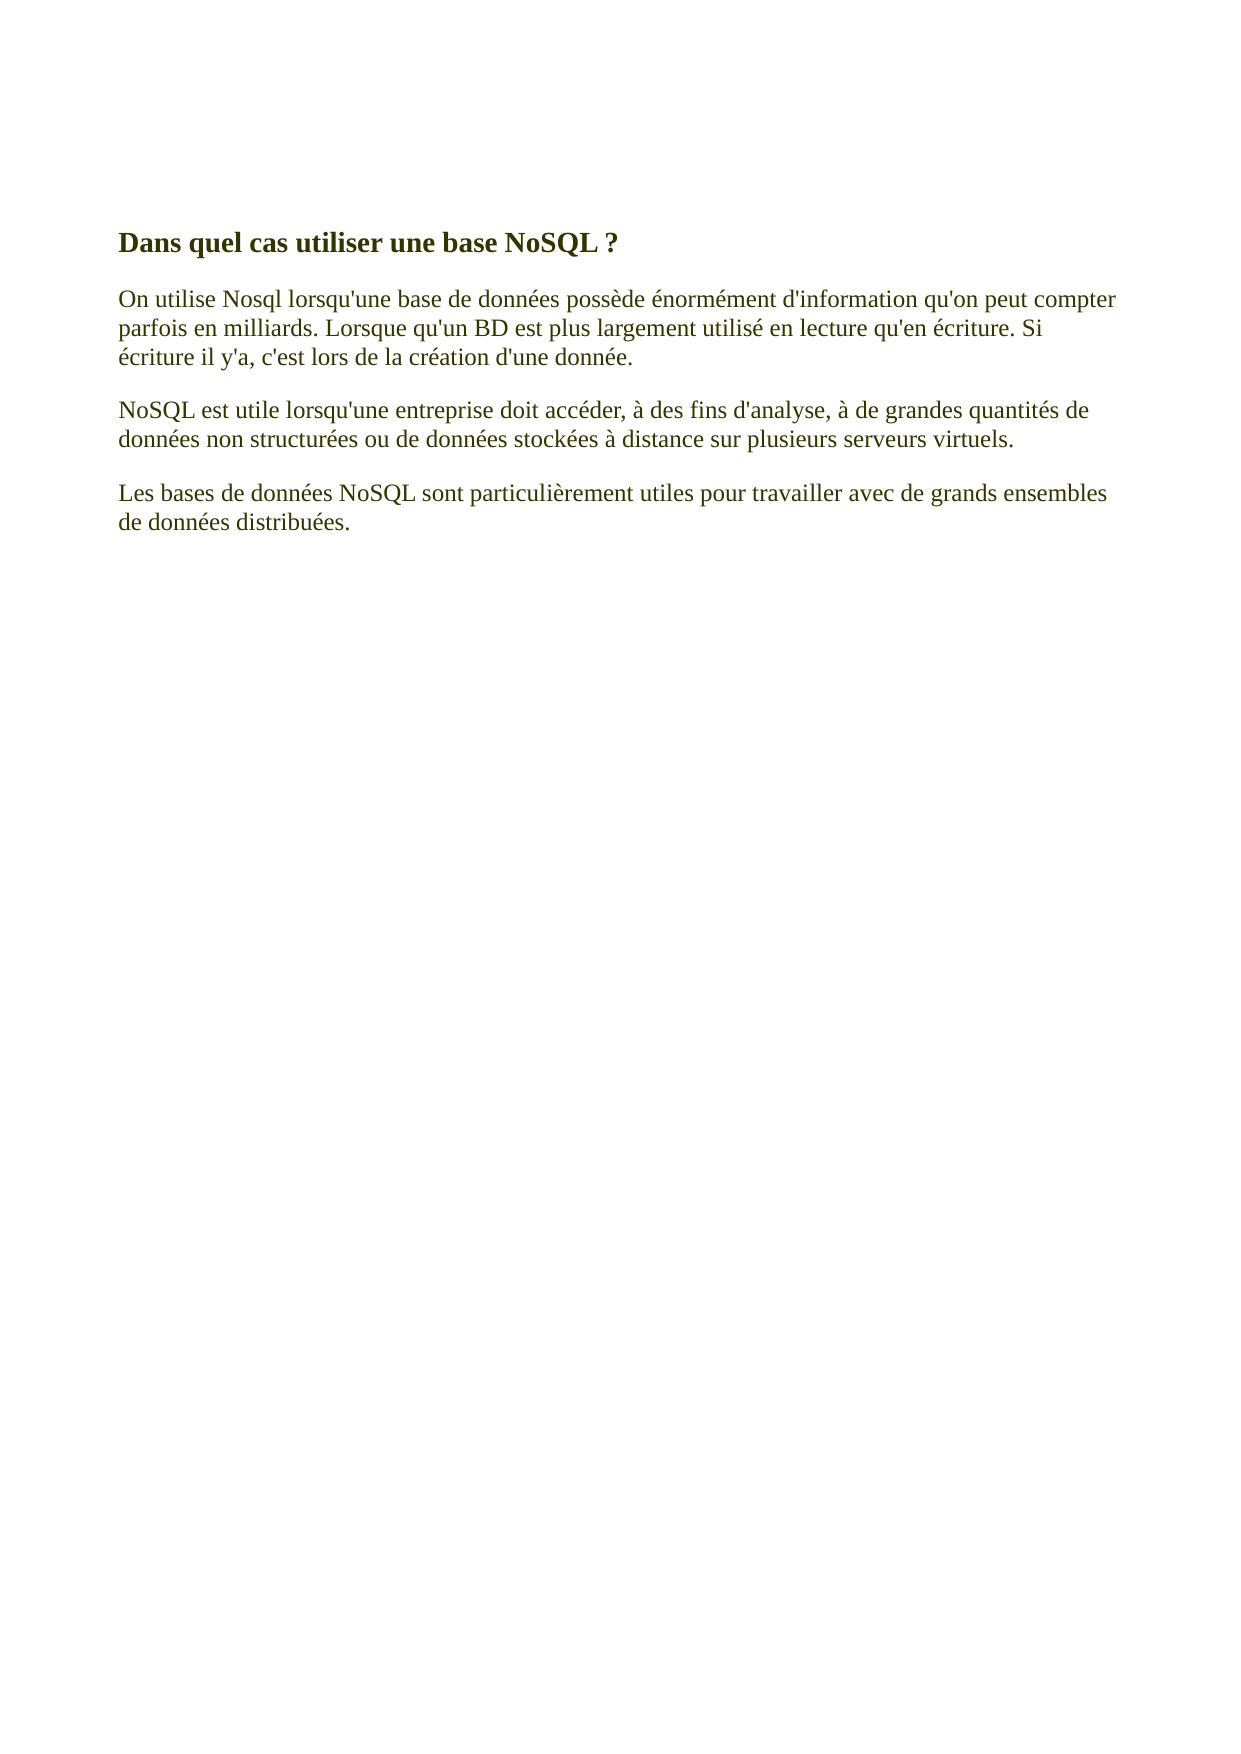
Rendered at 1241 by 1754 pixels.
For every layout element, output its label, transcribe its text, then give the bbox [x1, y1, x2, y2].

text NoSQL est utile lorsqu'une entreprise doit accéder, à des fins d'analyse, à de grandes quantités de données non structurées ou de données stockées à distance sur plusieurs serveurs virtuels. [118, 395, 1122, 453]
text Dans quel cas utiliser une base NoSQL ? [118, 226, 1122, 259]
text On utilise Nosql lorsqu'une base de données possède énormément d'information qu'on peut compter parfois en milliards. Lorsque qu'un BD est plus largement utilisé en lecture qu'en écriture. Si écriture il y'a, c'est lors de la création d'une donnée. [118, 284, 1122, 370]
text Les bases de données NoSQL sont particulièrement utiles pour travailler avec de grands ensembles de données distribuées. [118, 478, 1122, 535]
